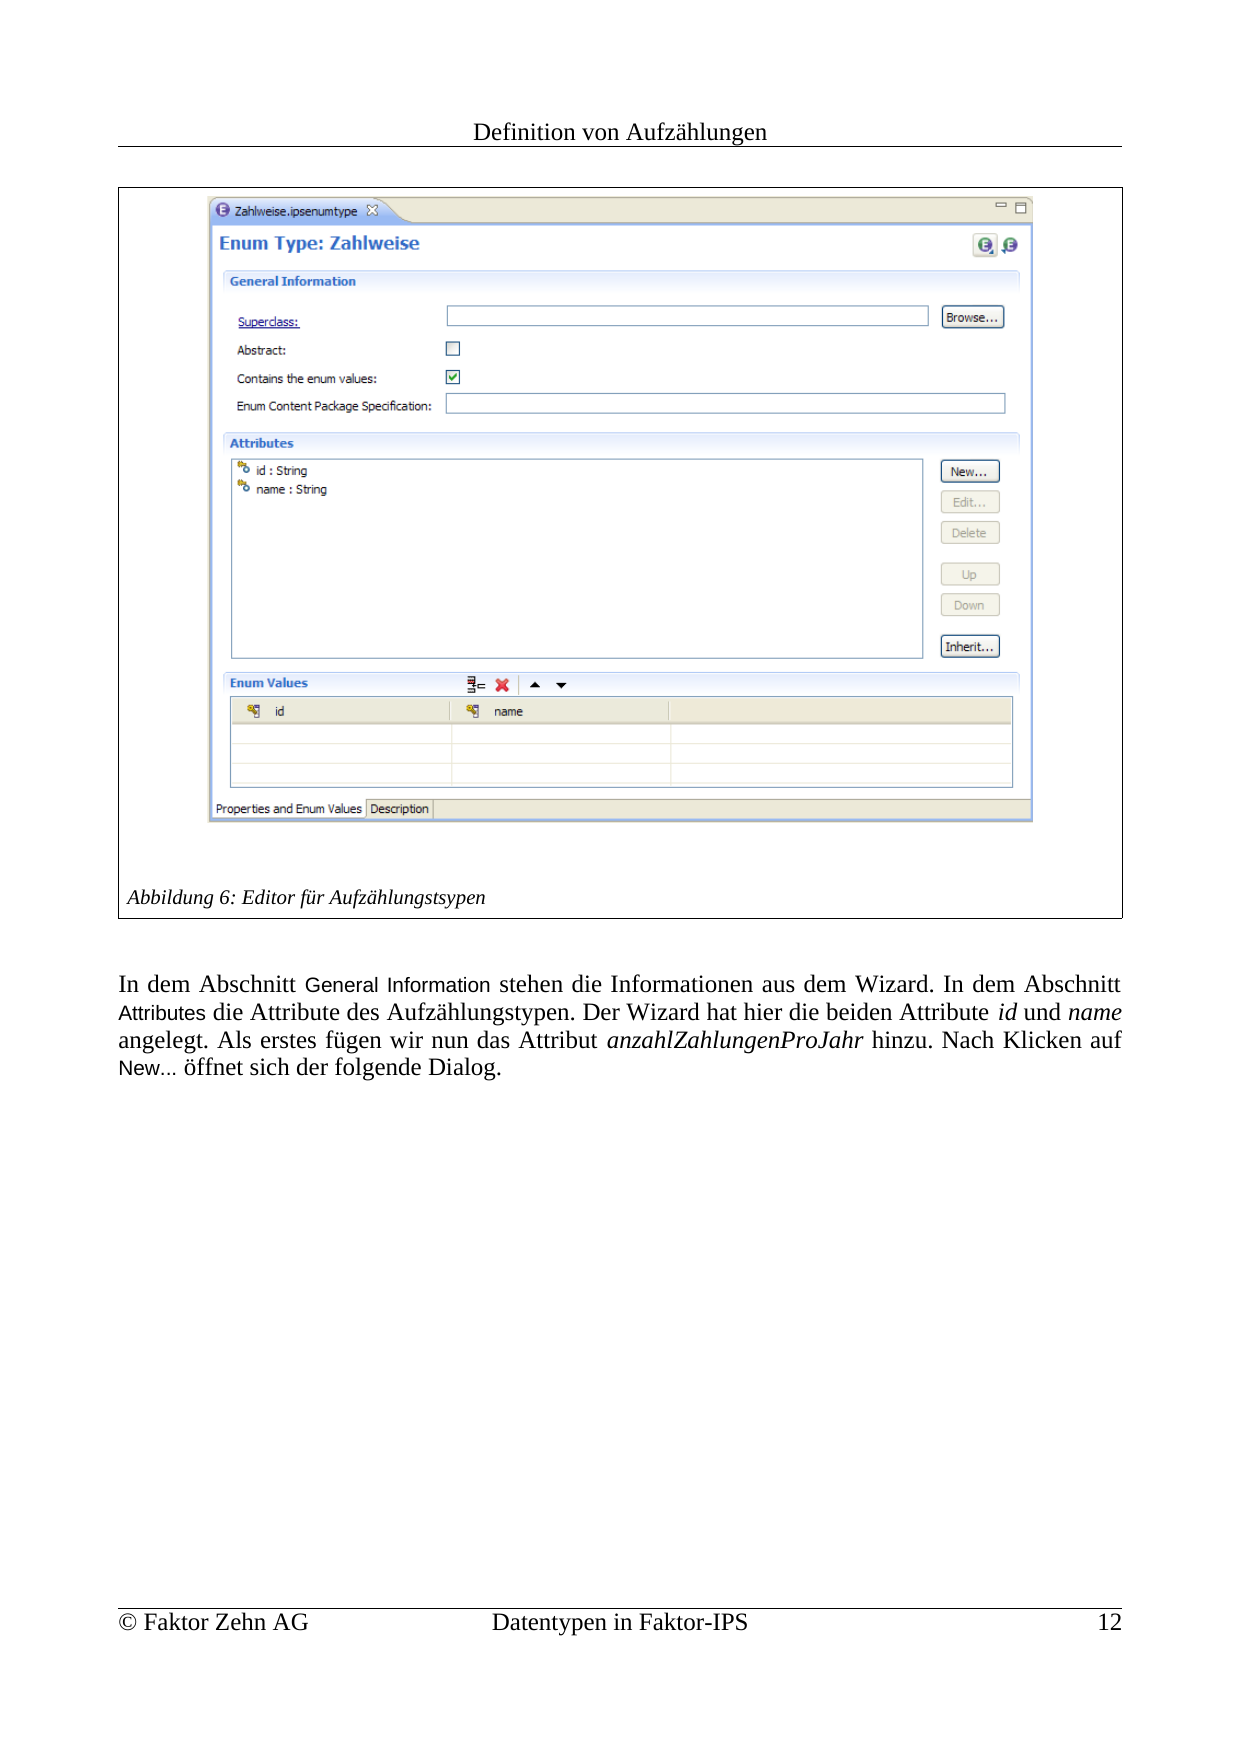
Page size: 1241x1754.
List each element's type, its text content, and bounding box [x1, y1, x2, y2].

picture [207, 196, 1033, 823]
text Abbildung 6: Editor für Aufzählungstsypen [127, 886, 1113, 909]
text In dem Abschnitt General Information stehen die Informationen aus dem Wizard. In dem Abschnitt Attributes die Attribute des Aufzählungstypen. Der Wizard hat hier die beiden Attribute id und name angelegt. Als erstes fügen wir nun das Attribut anzahlZahlungenProJahr hinzu. Nach Klicken auf New... öffnet sich der folgende Dialog. [118, 970, 1122, 1081]
